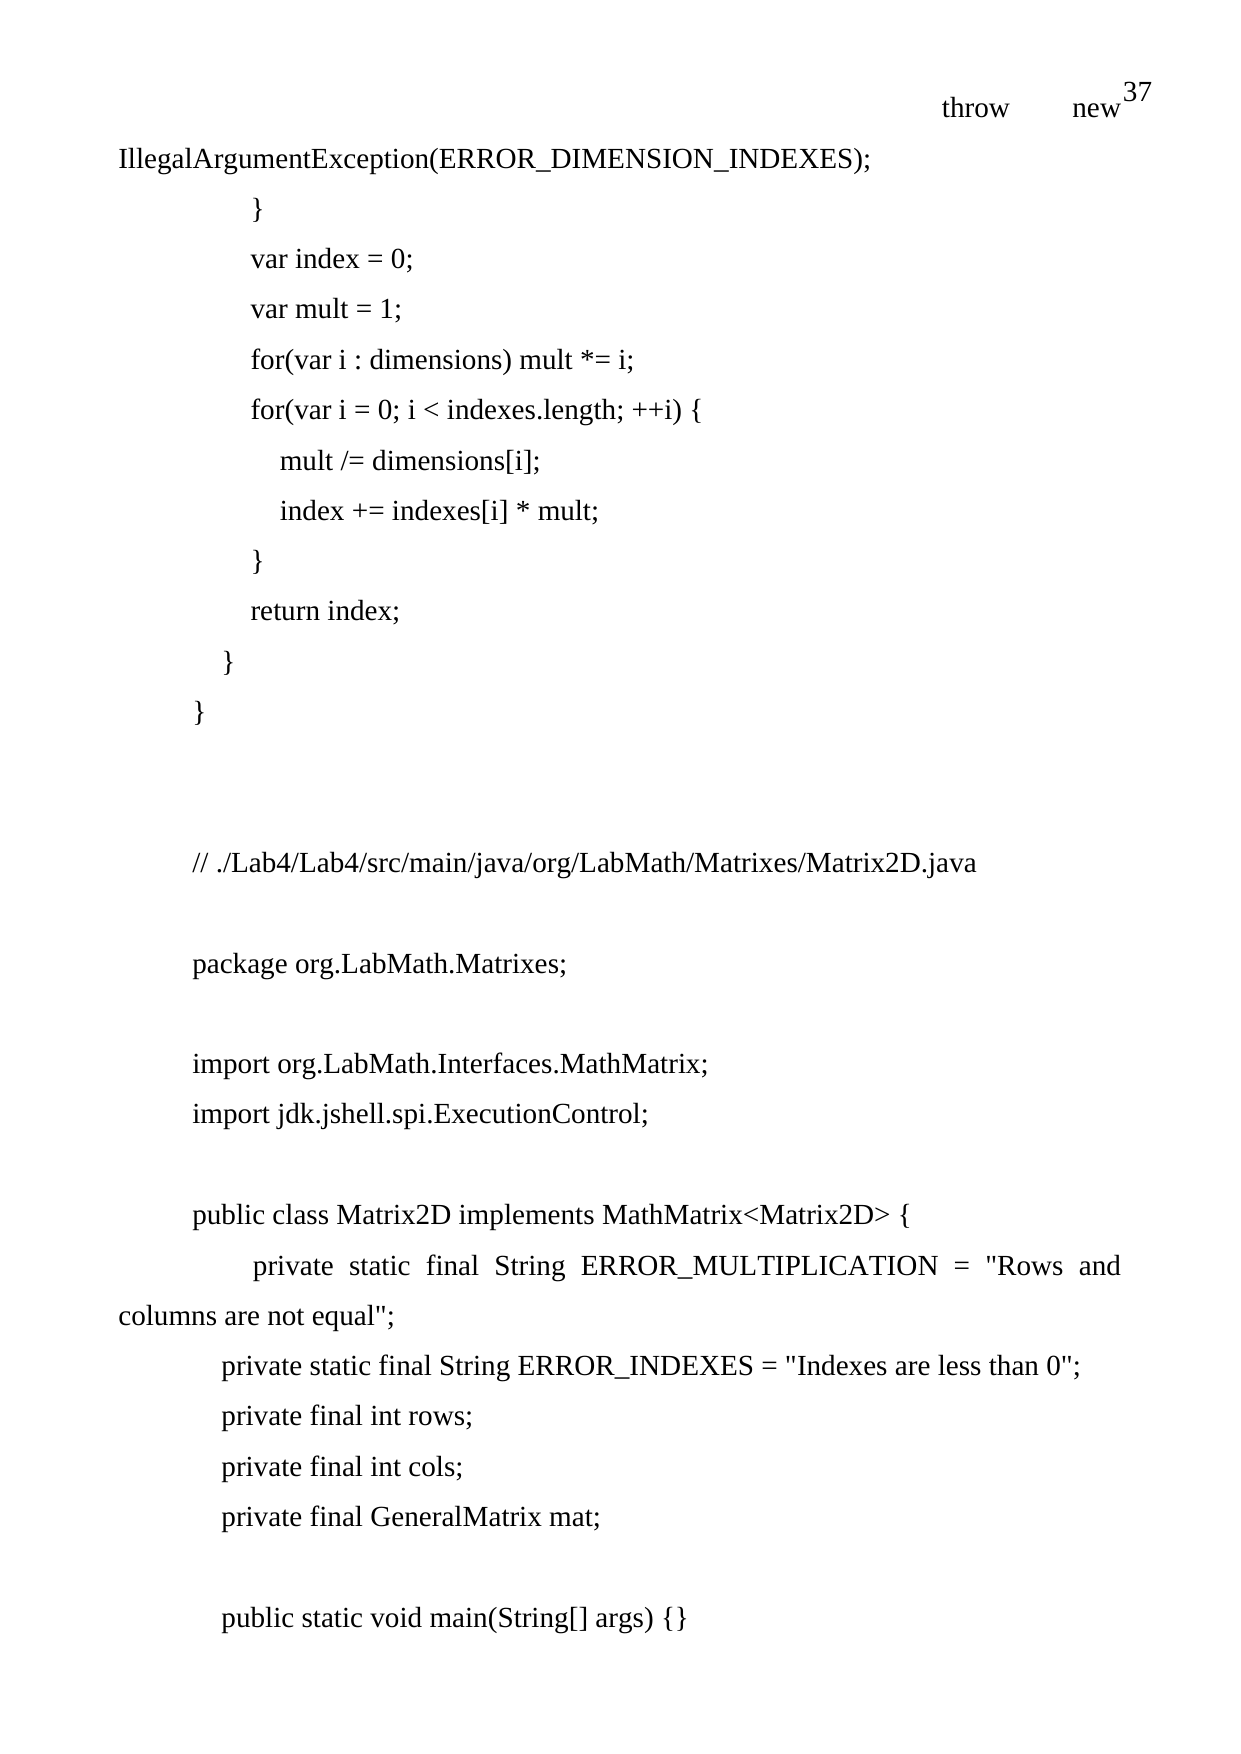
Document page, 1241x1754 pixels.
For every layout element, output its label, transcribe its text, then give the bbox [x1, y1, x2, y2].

text var mult = 1; [118, 292, 1122, 325]
text public static void main(String[] args) {} [118, 1600, 1122, 1633]
text var index = 0; [118, 241, 1122, 275]
text private final GeneralMatrix mat; [118, 1499, 1122, 1533]
text import org.LabMath.Interfaces.MathMatrix; [118, 1046, 1122, 1080]
text private static final String ERROR_MULTIPLICATION = "Rows and columns are not equal"; [118, 1248, 1122, 1331]
text throw new IllegalArgumentException(ERROR_DIMENSION_INDEXES); [118, 90, 1122, 174]
text private static final String ERROR_INDEXES = "Indexes are less than 0"; [118, 1348, 1122, 1382]
text } [118, 543, 1122, 577]
text mult /= dimensions[i]; [118, 443, 1122, 476]
text for(var i : dimensions) mult *= i; [118, 342, 1122, 376]
text public class Matrix2D implements MathMatrix<Matrix2D> { [118, 1197, 1122, 1231]
text } [118, 191, 1122, 224]
text } [118, 694, 1122, 728]
text package org.LabMath.Matrixes; [118, 946, 1122, 979]
text for(var i = 0; i < indexes.length; ++i) { [118, 392, 1122, 426]
text private final int rows; [118, 1398, 1122, 1432]
text return index; [118, 593, 1122, 627]
text private final int cols; [118, 1449, 1122, 1482]
text index += indexes[i] * mult; [118, 493, 1122, 526]
text import jdk.jshell.spi.ExecutionControl; [118, 1097, 1122, 1130]
text // ./Lab4/Lab4/src/main/java/org/LabMath/Matrixes/Matrix2D.java [118, 845, 1122, 879]
text } [118, 644, 1122, 677]
